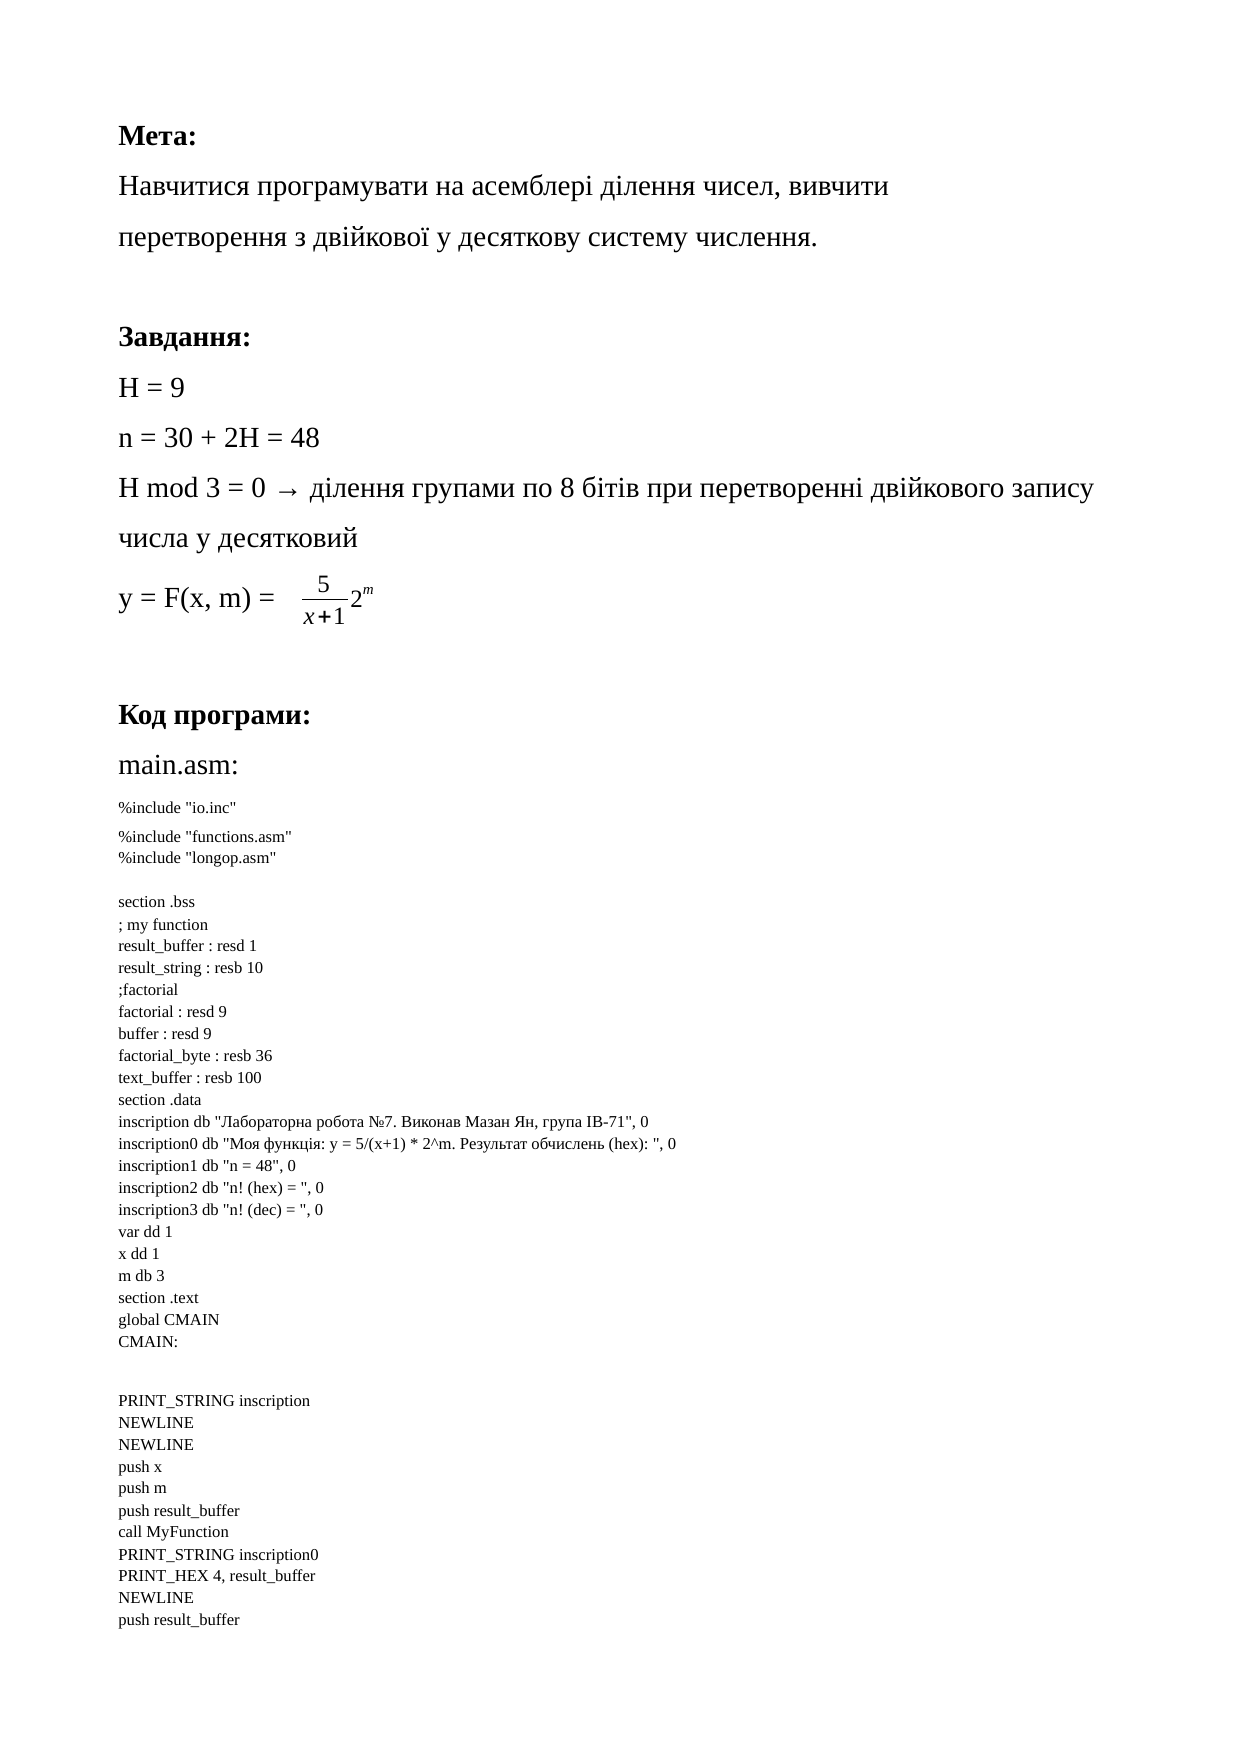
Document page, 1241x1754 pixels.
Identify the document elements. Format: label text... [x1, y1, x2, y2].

text result_string : resb 10 [118, 958, 1122, 977]
text var dd 1 [118, 1222, 1122, 1241]
text Мета: [118, 118, 1122, 152]
text NEWLINE [118, 1412, 1122, 1432]
text %include "io.inc" [118, 798, 1122, 817]
text CMAIN: [118, 1332, 1122, 1351]
text PRINT_STRING inscription0 [118, 1544, 1122, 1563]
text push x [118, 1456, 1122, 1476]
text buffer : resd 9 [118, 1024, 1122, 1043]
text inscription3 db "n! (dec) = ", 0 [118, 1200, 1122, 1219]
text H = 9 [118, 370, 1122, 403]
text Код програми: [118, 697, 1122, 731]
text n = 30 + 2H = 48 [118, 420, 1122, 453]
text Навчитися програмувати на асемблері ділення чисел, вивчити [118, 168, 1122, 202]
text section .data [118, 1090, 1122, 1109]
text Завдання: [118, 319, 1122, 353]
text PRINT_STRING inscription [118, 1390, 1122, 1409]
text inscription2 db "n! (hex) = ", 0 [118, 1178, 1122, 1197]
text global CMAIN [118, 1310, 1122, 1329]
text %include "longop.asm" [118, 848, 1122, 867]
text factorial : resd 9 [118, 1002, 1122, 1021]
text перетворення з двійкової у десяткову систему числення. [118, 219, 1122, 252]
text inscription1 db "n = 48", 0 [118, 1156, 1122, 1175]
text main.asm: [118, 747, 1122, 781]
text H mod 3 = 0 → ділення групами по 8 бітів при перетворенні двійкового запису числа у десятковий [118, 470, 1122, 554]
text ; my function [118, 914, 1122, 933]
text x dd 1 [118, 1244, 1122, 1263]
text m db 3 [118, 1266, 1122, 1285]
text PRINT_HEX 4, result_buffer [118, 1566, 1122, 1585]
text y = F(x, m) = [118, 571, 1122, 630]
text push m [118, 1478, 1122, 1497]
text factorial_byte : resb 36 [118, 1046, 1122, 1065]
text section .bss [118, 892, 1122, 911]
text text_buffer : resb 100 [118, 1068, 1122, 1087]
text %include "functions.asm" [118, 826, 1122, 846]
text ;factorial [118, 980, 1122, 999]
text push result_buffer [118, 1610, 1122, 1629]
text section .text [118, 1288, 1122, 1307]
text call MyFunction [118, 1522, 1122, 1541]
text NEWLINE [118, 1434, 1122, 1453]
text result_buffer : resd 1 [118, 936, 1122, 955]
text inscription0 db "Моя функція: y = 5/(x+1) * 2^m. Результат обчислень (hex): ", 0 [118, 1134, 1122, 1153]
text inscription db "Лабораторна робота №7. Виконав Мазан Ян, група ІВ-71", 0 [118, 1112, 1122, 1131]
text NEWLINE [118, 1588, 1122, 1607]
text push result_buffer [118, 1500, 1122, 1519]
